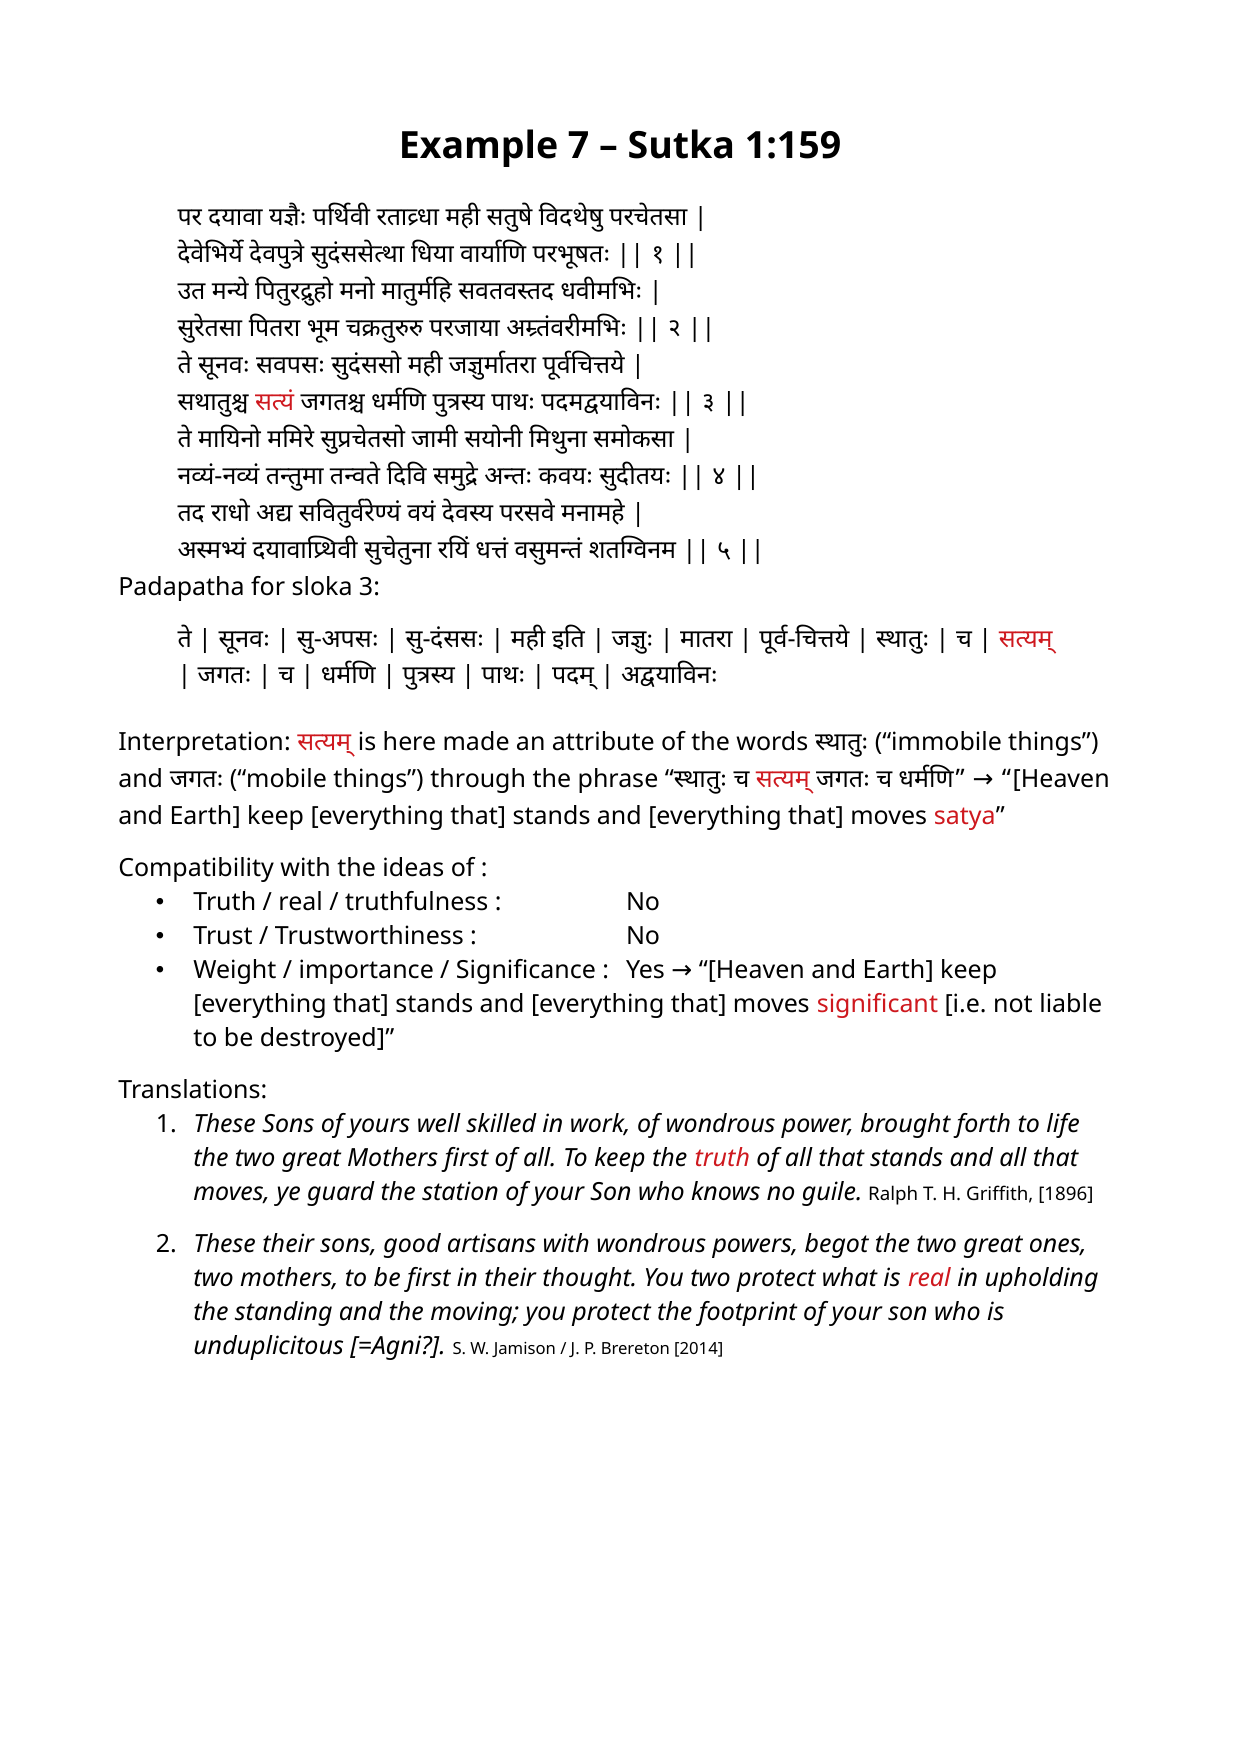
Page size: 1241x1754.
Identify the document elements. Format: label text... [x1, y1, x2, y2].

text Translations: [118, 1071, 1122, 1106]
list Weight / importance / Significance : Yes → “[Heaven and Earth] keep [everything that] stands and [everything that] moves significant [i.e. not liable to be destroyed]” [156, 952, 1122, 1054]
list Trust / Trustworthiness : No [156, 917, 1122, 952]
text देवेभिर्ये देवपुत्रे सुदंससेत्था धिया वार्याणि परभूषतः || १ || [177, 236, 1063, 273]
list These their sons, good artisans with wondrous powers, begot the two great ones, two mothers, to be first in their thought. You two protect what is real in upholding the standing and the moving; you protect the footprint of your son who is unduplicitous [=Agni?]. S. W. Jamison / J. P. Brereton [2014] [156, 1225, 1122, 1362]
text ते सूनवः सवपसः सुदंससो मही जज्ञुर्मातरा पूर्वचित्तये | [177, 347, 1063, 383]
text ते | सूनवः | सु-अपसः | सु-दंससः | मही इति | जज्ञुः | मातरा | पूर्व-चित्तये | स्थातुः | च | सत्यम् | जगतः | च | धर्मणि | पुत्रस्य | पाथः | पदम् | अद्वयाविनः [177, 620, 1063, 694]
list Truth / real / truthfulness : No [156, 883, 1122, 917]
text नव्यं-नव्यं तन्तुमा तन्वते दिवि समुद्रे अन्तः कवयः सुदीतयः || ४ || [177, 457, 1063, 494]
text Compatibility with the ideas of : [118, 849, 1122, 883]
text Interpretation: सत्यम् is here made an attribute of the words स्थातुः (“immobile things”) and जगतः (“mobile things”) through the phrase “स्थातुः च सत्यम् जगतः च धर्मणि” → “[Heaven and Earth] keep [everything that] stands and [everything that] moves satya” [118, 724, 1122, 832]
text Padapatha for sloka 3: [118, 568, 1122, 602]
list These Sons of yours well skilled in work, of wondrous power, brought forth to life the two great Mothers first of all. To keep the truth of all that stands and all that moves, ye guard the station of your Son who knows no guile. Ralph T. H. Griffith, [1896] [156, 1106, 1122, 1208]
title Example 7 – Sutka 1:159 [118, 118, 1122, 169]
text सुरेतसा पितरा भूम चक्रतुरुरु परजाया अम्र्तंवरीमभिः || २ || [177, 309, 1063, 347]
text उत मन्ये पितुरद्रुहो मनो मातुर्महि सवतवस्तद धवीमभिः | [177, 273, 1063, 309]
text ते मायिनो ममिरे सुप्रचेतसो जामी सयोनी मिथुना समोकसा | [177, 421, 1063, 457]
text सथातुश्च सत्यं जगतश्च धर्मणि पुत्रस्य पाथः पदमद्वयाविनः || ३ || [177, 383, 1063, 421]
text अस्मभ्यं दयावाप्र्थिवी सुचेतुना रयिं धत्तं वसुमन्तं शतग्विनम || ५ || [177, 531, 1063, 568]
text पर दयावा यज्ञैः पर्थिवी रताव्र्धा मही सतुषे विदथेषु परचेतसा | [177, 199, 1063, 236]
text तद राधो अद्य सवितुर्वरेण्यं वयं देवस्य परसवे मनामहे | [177, 494, 1063, 531]
